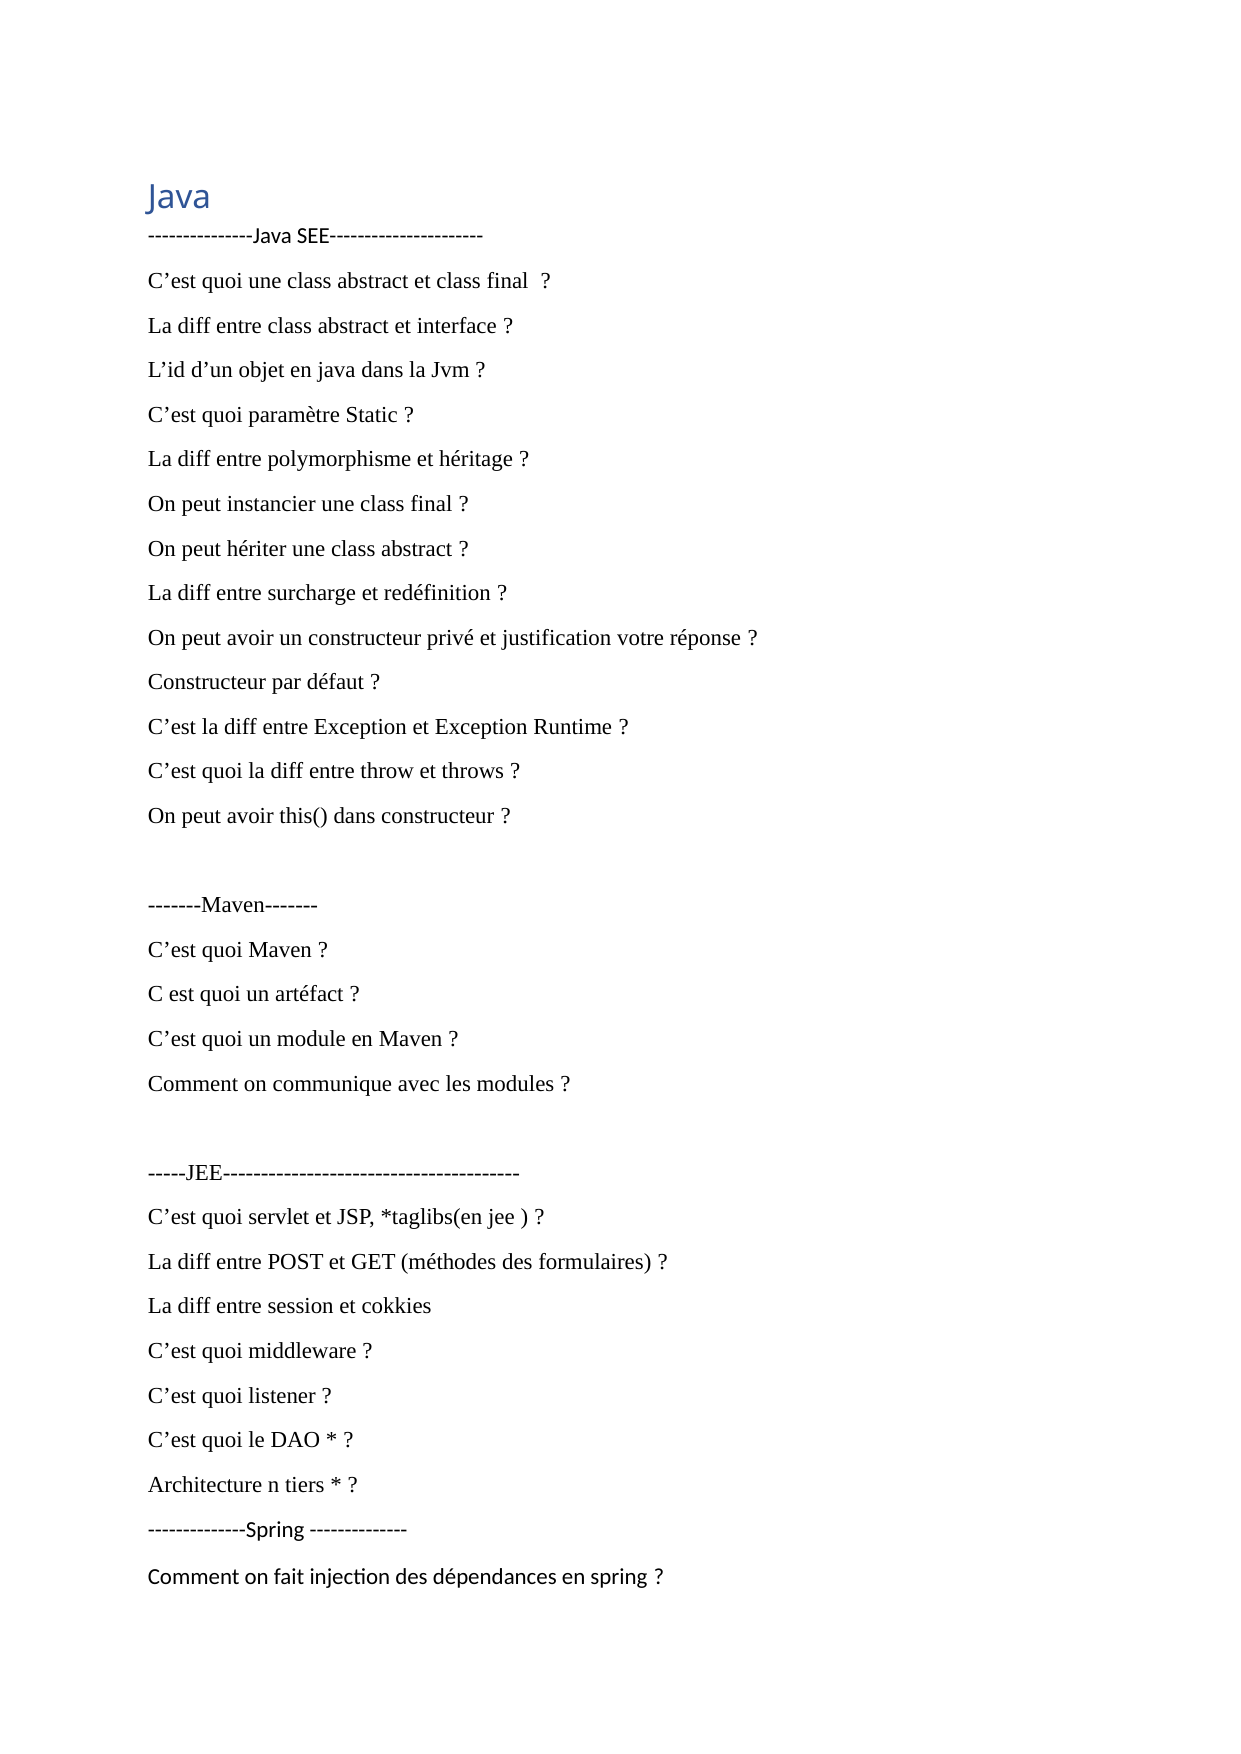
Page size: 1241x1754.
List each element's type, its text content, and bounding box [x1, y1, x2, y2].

text C’est quoi le DAO * ? [148, 1426, 1093, 1453]
text C est quoi un artéfact ? [148, 980, 1093, 1007]
text Comment on communique avec les modules ? [148, 1069, 1093, 1096]
text C’est la diff entre Exception et Exception Runtime ? [148, 713, 1093, 739]
text Architecture n tiers * ? [148, 1471, 1093, 1497]
text C’est quoi la diff entre throw et throws ? [148, 757, 1093, 784]
text C’est quoi middleware ? [148, 1337, 1093, 1363]
text On peut instancier une class final ? [148, 490, 1093, 516]
text -------Maven------- [148, 891, 1093, 918]
text On peut avoir this() dans constructeur ? [148, 802, 1093, 828]
text C’est quoi une class abstract et class final ? [148, 267, 1093, 293]
text On peut hériter une class abstract ? [148, 534, 1093, 561]
text La diff entre polymorphisme et héritage ? [148, 445, 1093, 472]
text La diff entre class abstract et interface ? [148, 312, 1093, 338]
text ---------------Java SEE---------------------- [148, 221, 1093, 249]
text La diff entre surcharge et redéfinition ? [148, 579, 1093, 606]
text L’id d’un objet en java dans la Jvm ? [148, 356, 1093, 383]
text C’est quoi listener ? [148, 1382, 1093, 1408]
text La diff entre POST et GET (méthodes des formulaires) ? [148, 1248, 1093, 1274]
text La diff entre session et cokkies [148, 1292, 1093, 1319]
text --------------Spring -------------- [148, 1515, 1093, 1543]
text Constructeur par défaut ? [148, 668, 1093, 695]
text C’est quoi Maven ? [148, 936, 1093, 962]
text -----JEE--------------------------------------- [148, 1159, 1093, 1185]
text C’est quoi un module en Maven ? [148, 1025, 1093, 1051]
subtitle Java [148, 173, 1093, 218]
text C’est quoi servlet et JSP, *taglibs(en jee ) ? [148, 1203, 1093, 1230]
text C’est quoi paramètre Static ? [148, 401, 1093, 427]
text Comment on fait injection des dépendances en spring ? [148, 1562, 1093, 1590]
text On peut avoir un constructeur privé et justification votre réponse ? [148, 624, 1093, 650]
